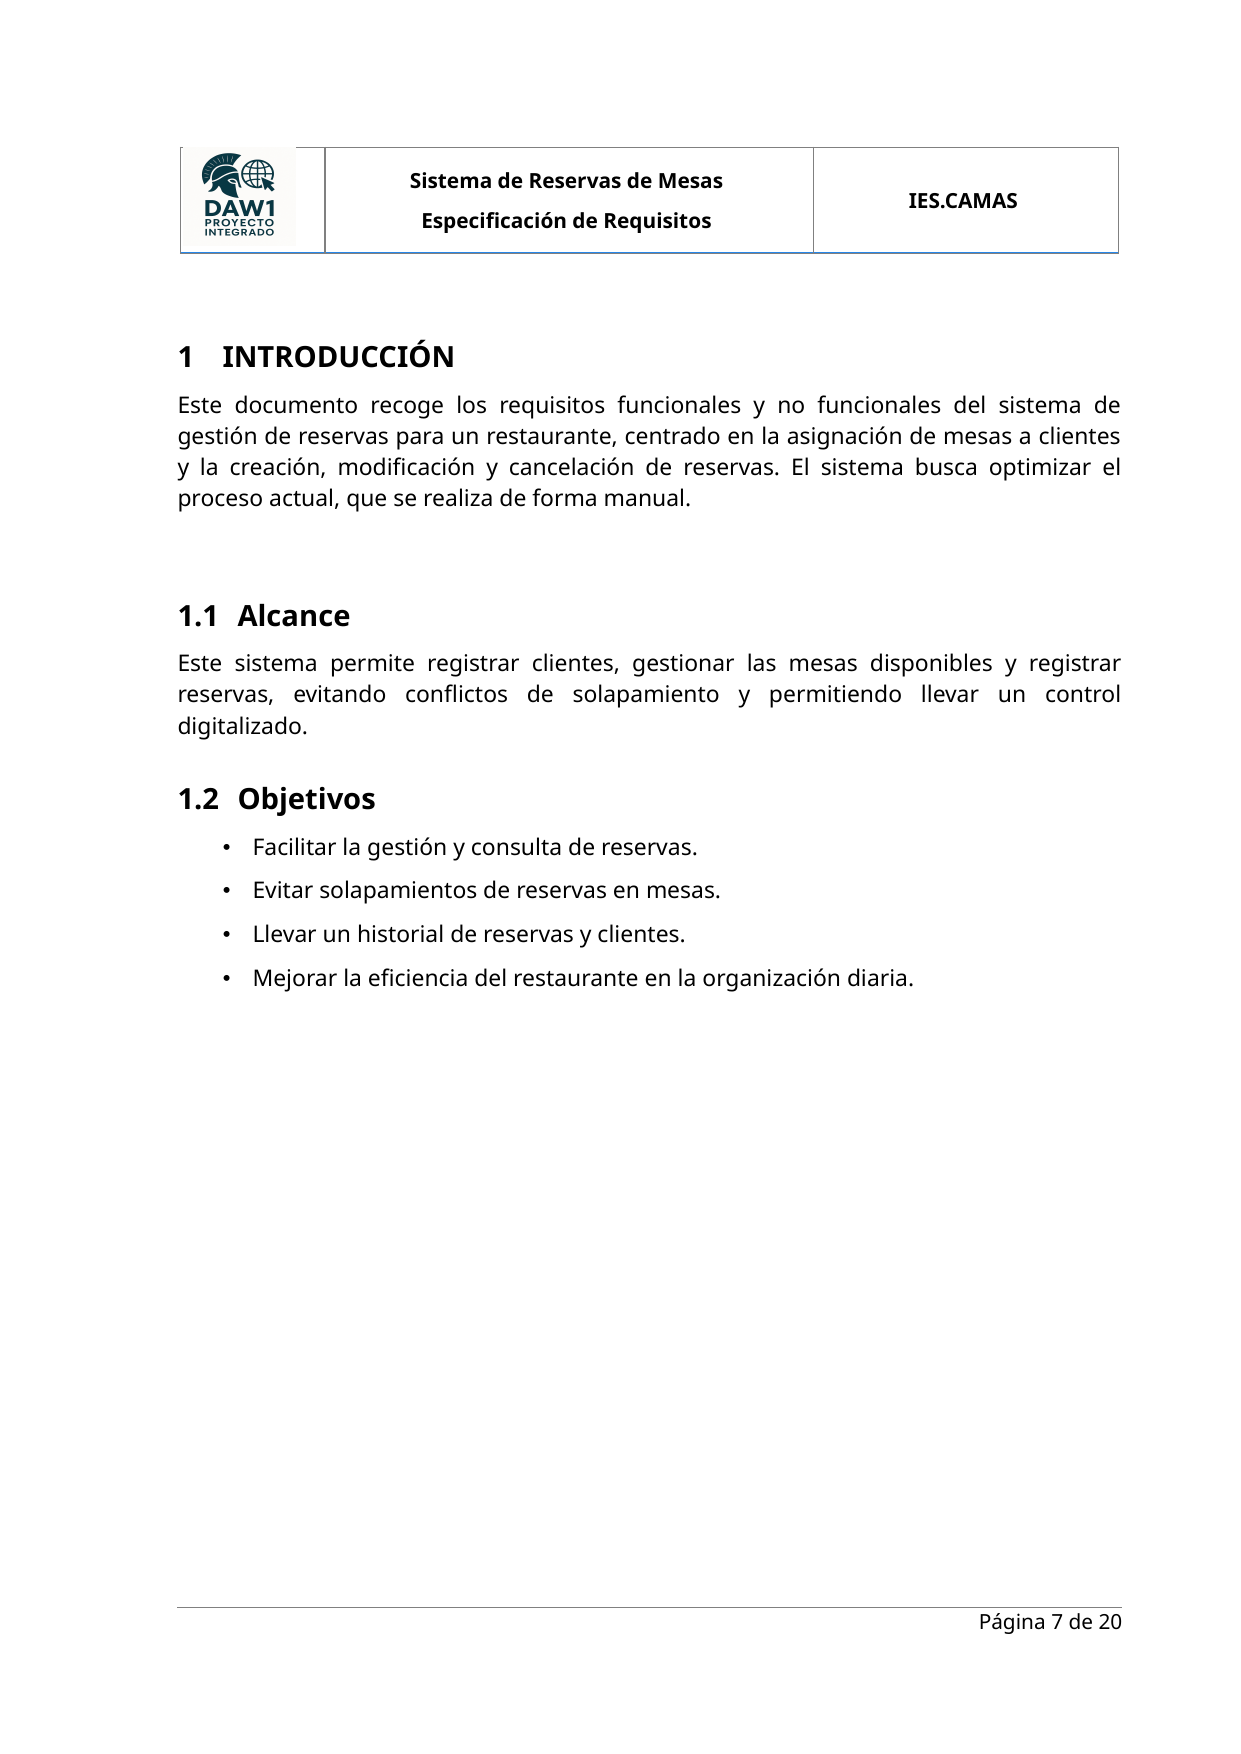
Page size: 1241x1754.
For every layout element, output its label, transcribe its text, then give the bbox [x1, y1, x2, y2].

list Facilitar la gestión y consulta de reservas. [223, 831, 1122, 862]
list Llevar un historial de reservas y clientes. [223, 918, 1122, 949]
list Mejorar la eficiencia del restaurante en la organización diaria. [223, 962, 1122, 993]
subtitle Alcance [177, 595, 1122, 634]
picture [183, 147, 296, 246]
subtitle Objetivos [177, 778, 1122, 818]
list Evitar solapamientos de reservas en mesas. [223, 874, 1122, 906]
subtitle INTRODUCCIÓN [177, 336, 1122, 376]
text Este documento recoge los requisitos funcionales y no funcionales del sistema de gestión de reservas para un restaurante, centrado en la asignación de mesas a clientes y la creación, modificación y cancelación de reservas. El sistema busca optimizar el proceso actual, que se realiza de forma manual. [177, 389, 1122, 514]
text Este sistema permite registrar clientes, gestionar las mesas disponibles y registrar reservas, evitando conflictos de solapamiento y permitiendo llevar un control digitalizado. [177, 647, 1122, 741]
